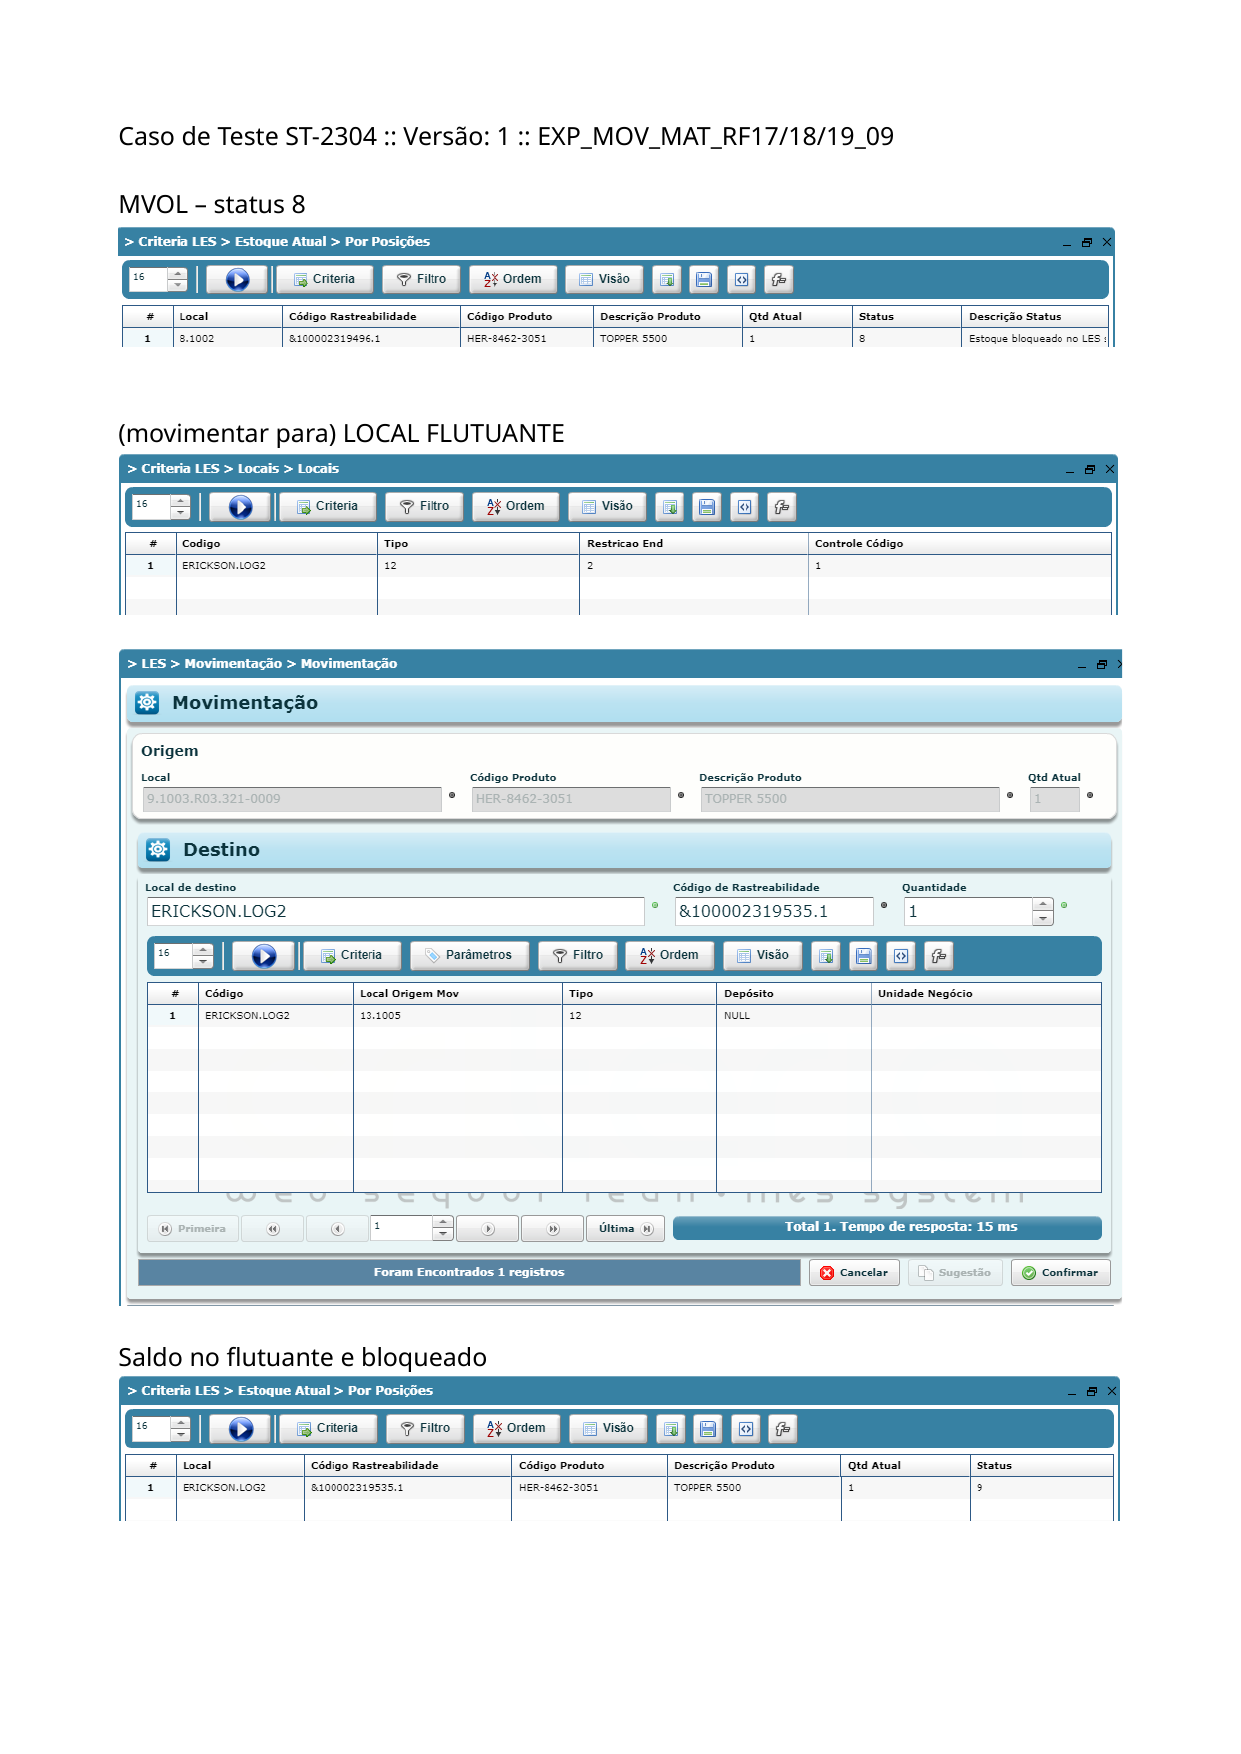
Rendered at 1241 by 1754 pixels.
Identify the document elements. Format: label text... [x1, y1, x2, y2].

text Saldo no flutuante e bloqueado [118, 1340, 1122, 1374]
text MVOL – status 8 [118, 186, 1122, 220]
picture [118, 220, 1123, 347]
picture [118, 648, 1123, 1306]
picture [118, 1374, 1123, 1521]
picture [118, 449, 1123, 615]
text (movimentar para) LOCAL FLUTUANTE [118, 415, 1122, 449]
text Caso de Teste ST-2304 :: Versão: 1 :: EXP_MOV_MAT_RF17/18/19_09 [118, 118, 1122, 152]
